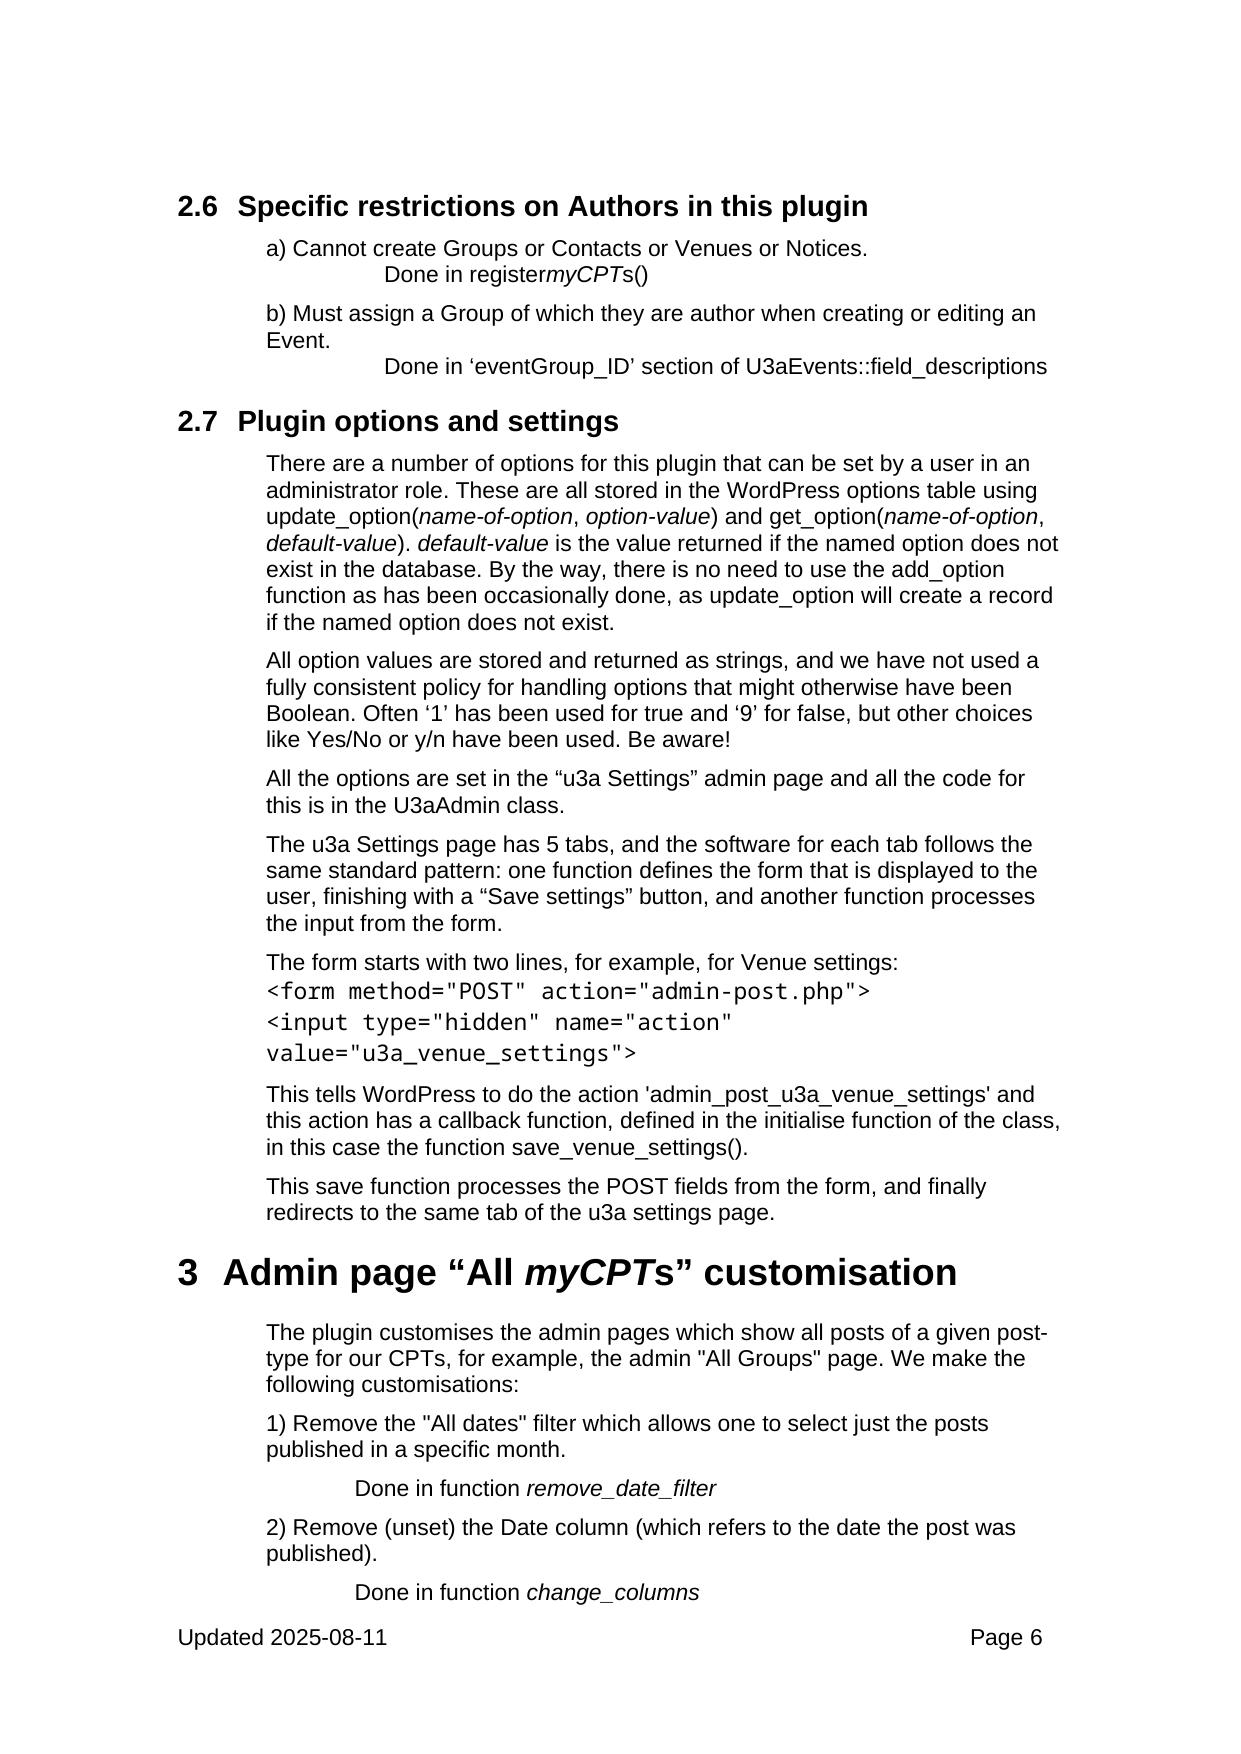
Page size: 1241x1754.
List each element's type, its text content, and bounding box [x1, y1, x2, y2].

text Done in function remove_date_filter [325, 1475, 1063, 1502]
text 2) Remove (unset) the Date column (which refers to the date the post was published). [266, 1514, 1063, 1567]
text All the options are set in the “u3a Settings” admin page and all the code for this is in the U3aAdmin class. [266, 765, 1063, 818]
text There are a number of options for this plugin that can be set by a user in an administrator role. These are all stored in the WordPress options table using update_option(name-of-option, option-value) and get_option(name-of-option, default-value). default-value is the value returned if the named option does not exist in the database. By the way, there is no need to use the add_option function as has been occasionally done, as update_option will create a record if the named option does not exist. [266, 450, 1063, 635]
text a) Cannot create Groups or Contacts or Venues or Notices. Done in registermyCPTs() [266, 235, 1063, 288]
subtitle Specific restrictions on Authors in this plugin [177, 189, 1063, 223]
text 1) Remove the "All dates" filter which allows one to select just the posts published in a specific month. [266, 1410, 1063, 1463]
text The form starts with two lines, for example, for Venue settings: <form method="POST" action="admin-post.php"> <input type="hidden" name="action" value="u3a_venue_settings"> [266, 948, 1063, 1068]
text b) Must assign a Group of which they are author when creating or editing an Event. Done in ‘eventGroup_ID’ section of U3aEvents::field_descriptions [266, 300, 1063, 379]
subtitle Plugin options and settings [177, 404, 1063, 438]
text All option values are stored and returned as strings, and we have not used a fully consistent policy for handling options that might otherwise have been Boolean. Often ‘1’ has been used for true and ‘9’ for false, but other choices like Yes/No or y/n have been used. Be aware! [266, 647, 1063, 753]
text Done in function change_columns [325, 1579, 1063, 1606]
text This tells WordPress to do the action 'admin_post_u3a_venue_settings' and this action has a callback function, defined in the initialise function of the class, in this case the function save_venue_settings(). [266, 1081, 1063, 1160]
text This save function processes the POST fields from the form, and finally redirects to the same tab of the u3a settings page. [266, 1173, 1063, 1225]
text The u3a Settings page has 5 tabs, and the software for each tab follows the same standard pattern: one function defines the form that is displayed to the user, finishing with a “Save settings” button, and another function processes the input from the form. [266, 831, 1063, 936]
text The plugin customises the admin pages which show all posts of a given post-type for our CPTs, for example, the admin "All Groups" page. We make the following customisations: [266, 1318, 1063, 1397]
subtitle Admin page “All myCPTs” customisation [177, 1250, 1063, 1293]
